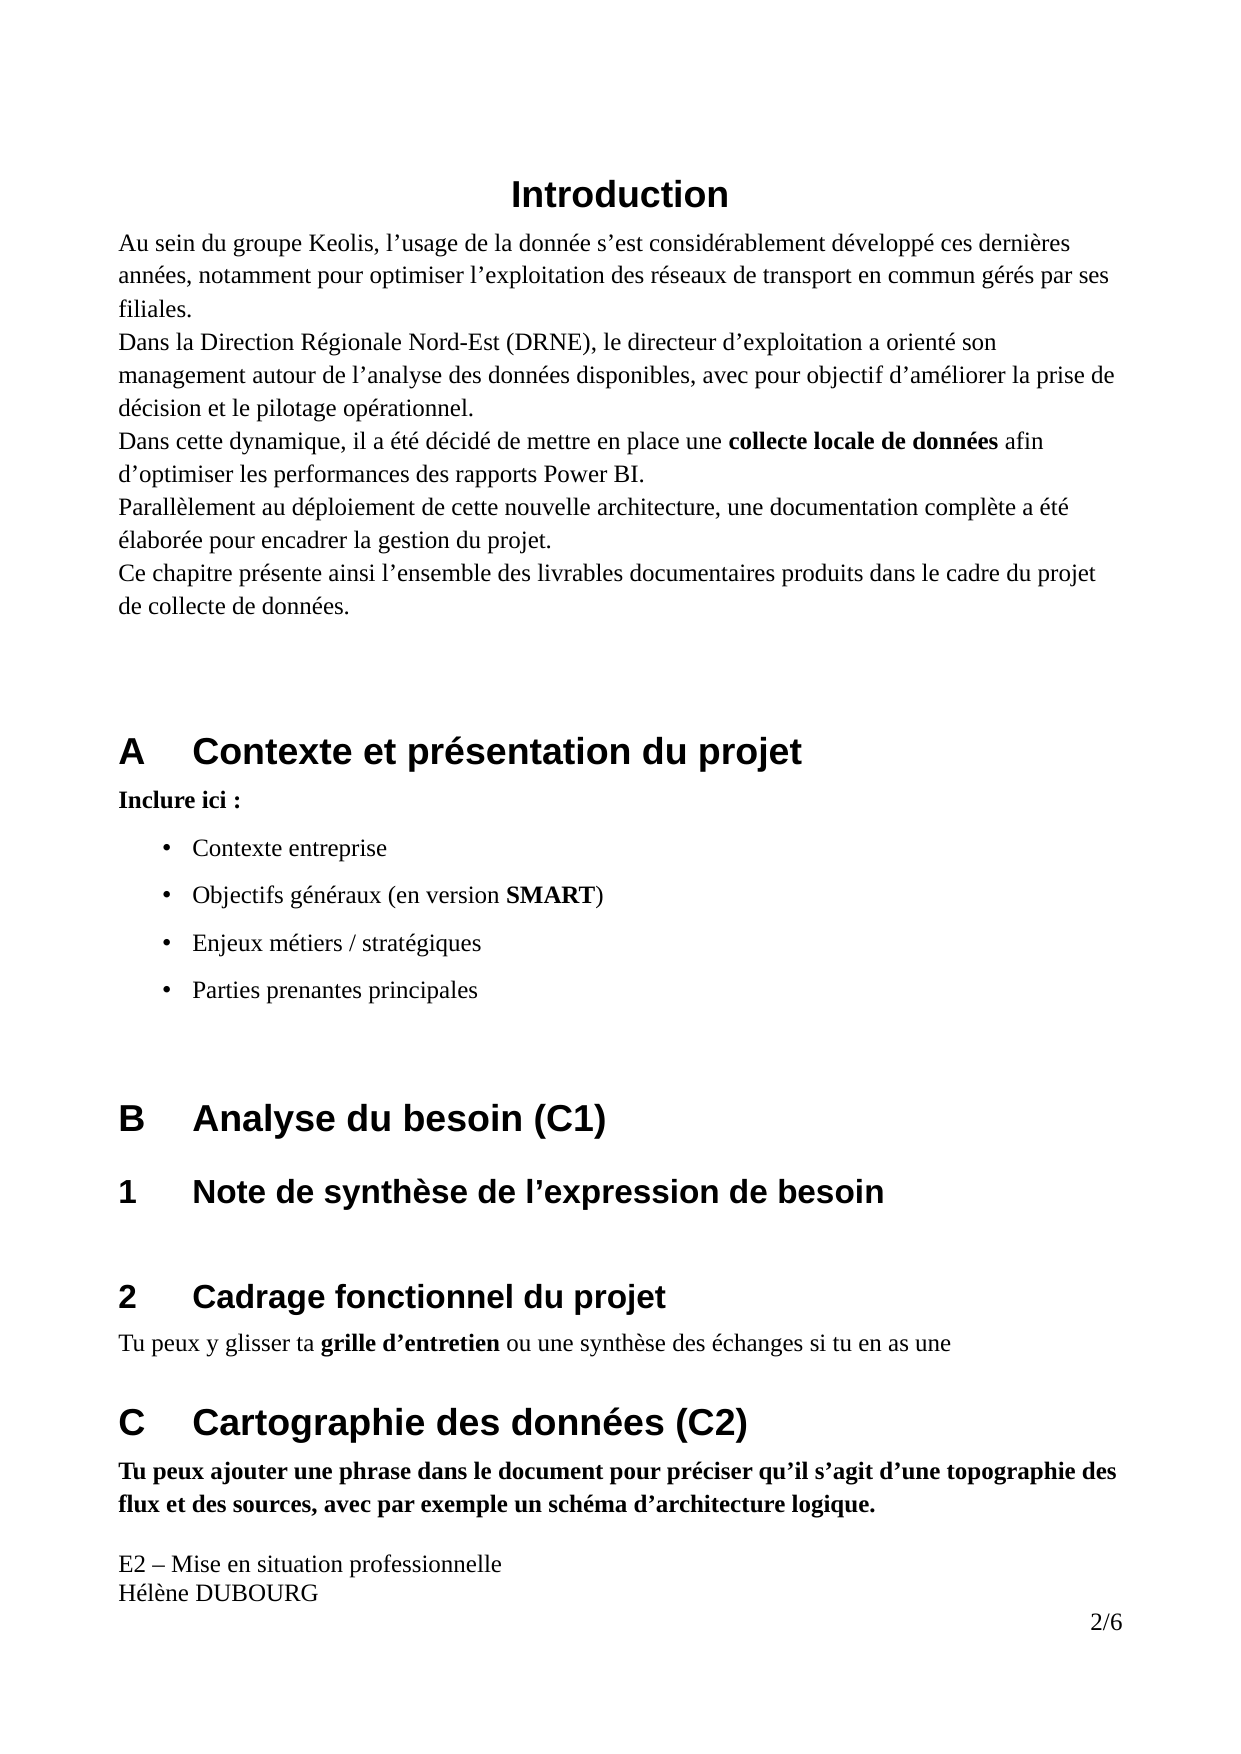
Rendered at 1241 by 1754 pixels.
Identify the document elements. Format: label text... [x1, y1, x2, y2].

text Tu peux y glisser ta grille d’entretien ou une synthèse des échanges si tu en as une [118, 1328, 1122, 1357]
text Inclure ici : [118, 785, 1122, 814]
subtitle Cadrage fonctionnel du projet [118, 1277, 1122, 1315]
subtitle Introduction [118, 172, 1122, 215]
subtitle Cartographie des données (C2) [118, 1401, 1122, 1444]
subtitle Contexte et présentation du projet [118, 729, 1122, 773]
list Objectifs généraux (en version SMART) [162, 880, 1122, 909]
subtitle Analyse du besoin (C1) [118, 1096, 1122, 1139]
list Enjeux métiers / stratégiques [162, 928, 1122, 957]
text Au sein du groupe Keolis, l’usage de la donnée s’est considérablement développé ces dernières années, notamment pour optimiser l’exploitation des réseaux de transport en commun gérés par ses filiales. Dans la Direction Régionale Nord-Est (DRNE), le directeur d’exploitation a orienté son management autour de l’analyse des données disponibles, avec pour objectif d’améliorer la prise de décision et le pilotage opérationnel. Dans cette dynamique, il a été décidé de mettre en place une collecte locale de données afin d’optimiser les performances des rapports Power BI. Parallèlement au déploiement de cette nouvelle architecture, une documentation complète a été élaborée pour encadrer la gestion du projet. Ce chapitre présente ainsi l’ensemble des livrables documentaires produits dans le cadre du projet de collecte de données. [118, 228, 1122, 619]
list Parties prenantes principales [162, 976, 1122, 1004]
text Tu peux ajouter une phrase dans le document pour préciser qu’il s’agit d’une topographie des flux et des sources, avec par exemple un schéma d’architecture logique. [118, 1456, 1122, 1518]
subtitle Note de synthèse de l’expression de besoin [118, 1172, 1122, 1211]
list Contexte entreprise [162, 833, 1122, 861]
